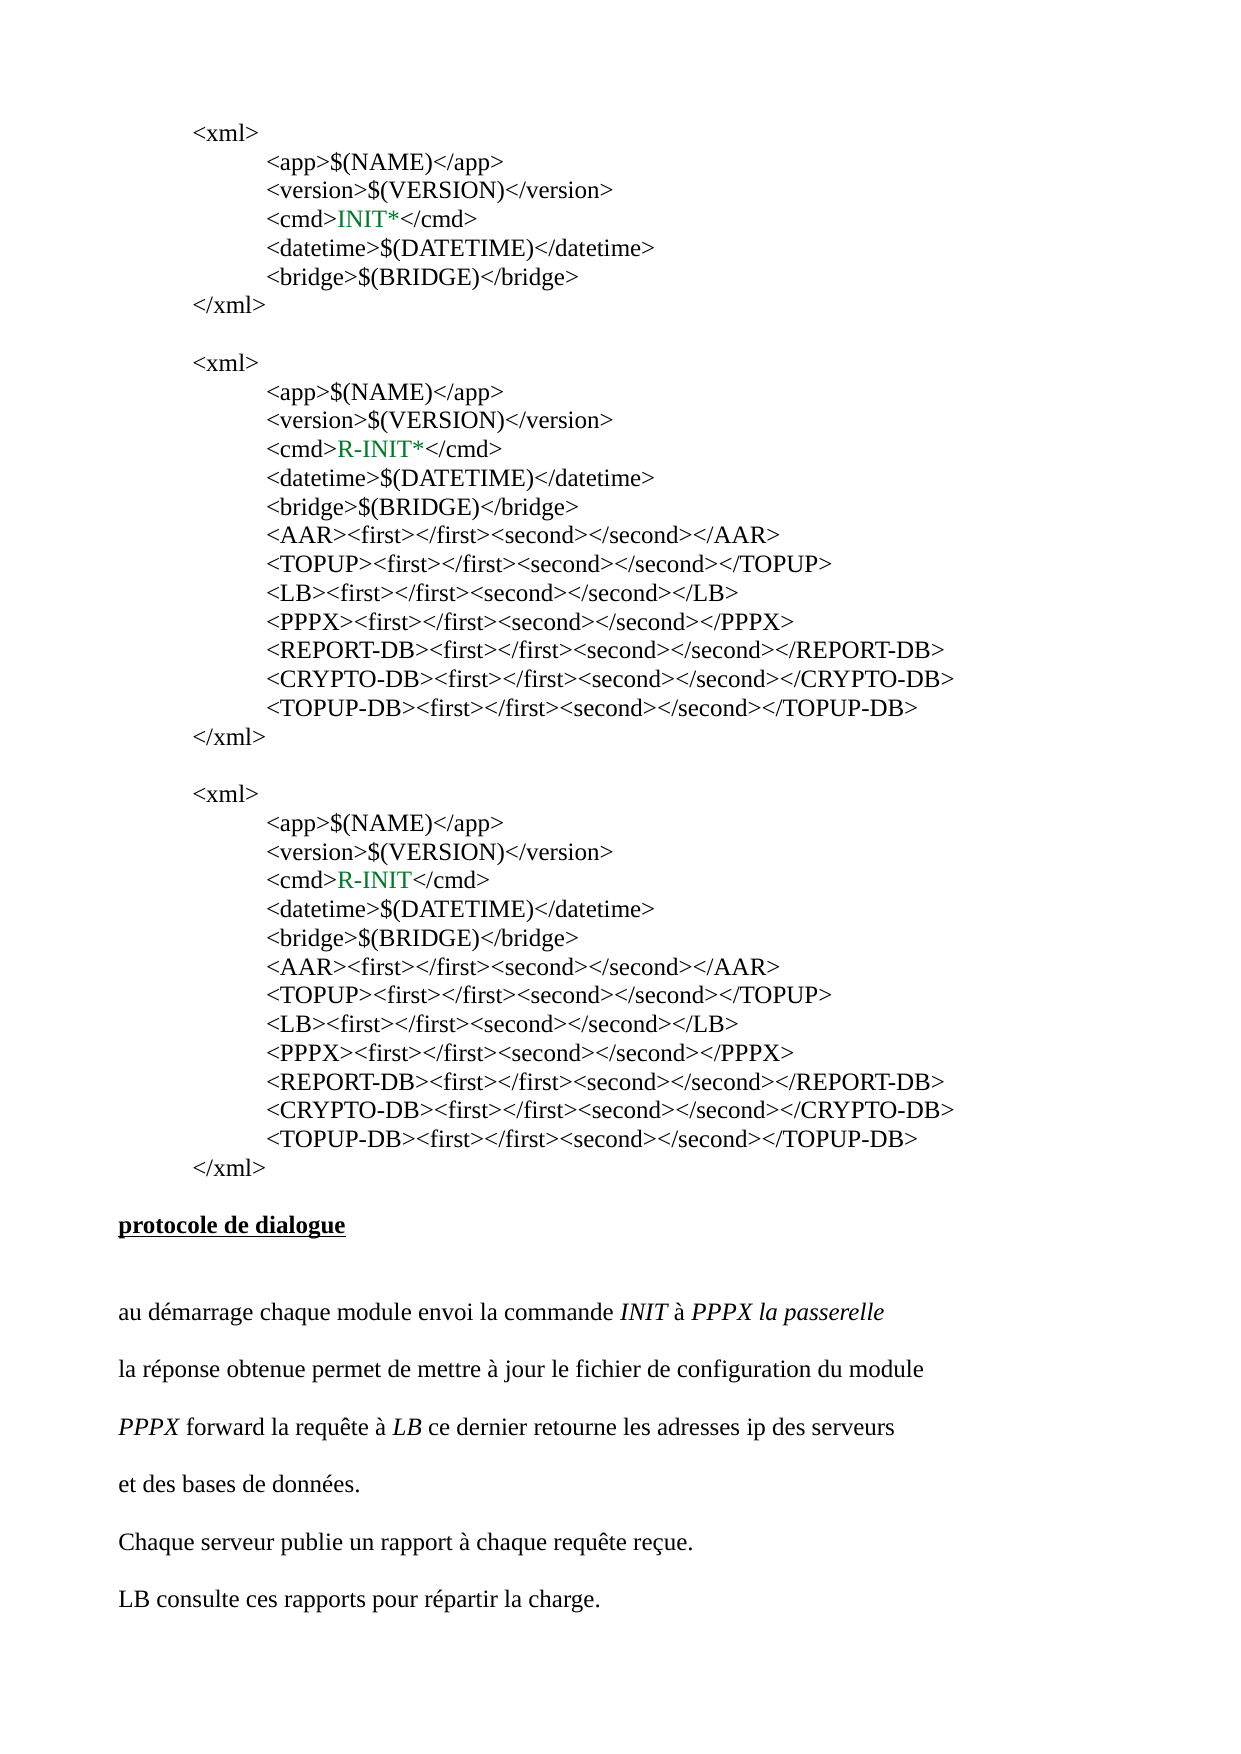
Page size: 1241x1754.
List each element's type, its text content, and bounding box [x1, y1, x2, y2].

text <datetime>$(DATETIME)</datetime> [118, 233, 1122, 262]
text <REPORT-DB><first></first><second></second></REPORT-DB> [118, 1067, 1122, 1096]
text la réponse obtenue permet de mettre à jour le fichier de configuration du module [118, 1354, 1122, 1383]
text <LB><first></first><second></second></LB> [118, 578, 1122, 607]
text <CRYPTO-DB><first></first><second></second></CRYPTO-DB> [118, 1096, 1122, 1124]
text <app>$(NAME)</app> [118, 377, 1122, 406]
text <TOPUP><first></first><second></second></TOPUP> [118, 549, 1122, 578]
text <version>$(VERSION)</version> [118, 176, 1122, 204]
text <TOPUP-DB><first></first><second></second></TOPUP-DB> [118, 693, 1122, 722]
text <version>$(VERSION)</version> [118, 837, 1122, 866]
text </xml> [118, 722, 1122, 751]
text et des bases de données. [118, 1469, 1122, 1498]
text <bridge>$(BRIDGE)</bridge> [118, 262, 1122, 291]
text <AAR><first></first><second></second></AAR> [118, 521, 1122, 549]
text <cmd>INIT*</cmd> [118, 204, 1122, 233]
text <xml> [118, 348, 1122, 377]
text <datetime>$(DATETIME)</datetime> [118, 463, 1122, 492]
text <version>$(VERSION)</version> [118, 406, 1122, 434]
text <datetime>$(DATETIME)</datetime> [118, 894, 1122, 923]
text <bridge>$(BRIDGE)</bridge> [118, 492, 1122, 521]
text PPPX forward la requête à LB ce dernier retourne les adresses ip des serveurs [118, 1412, 1122, 1441]
text </xml> [118, 1153, 1122, 1182]
text Chaque serveur publie un rapport à chaque requête reçue. [118, 1527, 1122, 1556]
text <REPORT-DB><first></first><second></second></REPORT-DB> [118, 636, 1122, 664]
text <app>$(NAME)</app> [118, 808, 1122, 837]
text <cmd>R-INIT*</cmd> [118, 434, 1122, 463]
text LB consulte ces rapports pour répartir la charge. [118, 1584, 1122, 1613]
text <xml> [118, 118, 1122, 147]
text <TOPUP-DB><first></first><second></second></TOPUP-DB> [118, 1124, 1122, 1153]
text <AAR><first></first><second></second></AAR> [118, 952, 1122, 981]
text <TOPUP><first></first><second></second></TOPUP> [118, 981, 1122, 1009]
text au démarrage chaque module envoi la commande INIT à PPPX la passerelle [118, 1297, 1122, 1326]
text <app>$(NAME)</app> [118, 147, 1122, 176]
text <LB><first></first><second></second></LB> [118, 1009, 1122, 1038]
text protocole de dialogue [118, 1211, 1122, 1239]
text <PPPX><first></first><second></second></PPPX> [118, 1038, 1122, 1067]
text <xml> [118, 779, 1122, 808]
text <PPPX><first></first><second></second></PPPX> [118, 607, 1122, 636]
text <bridge>$(BRIDGE)</bridge> [118, 923, 1122, 952]
text <cmd>R-INIT</cmd> [118, 866, 1122, 894]
text </xml> [118, 291, 1122, 319]
text <CRYPTO-DB><first></first><second></second></CRYPTO-DB> [118, 664, 1122, 693]
